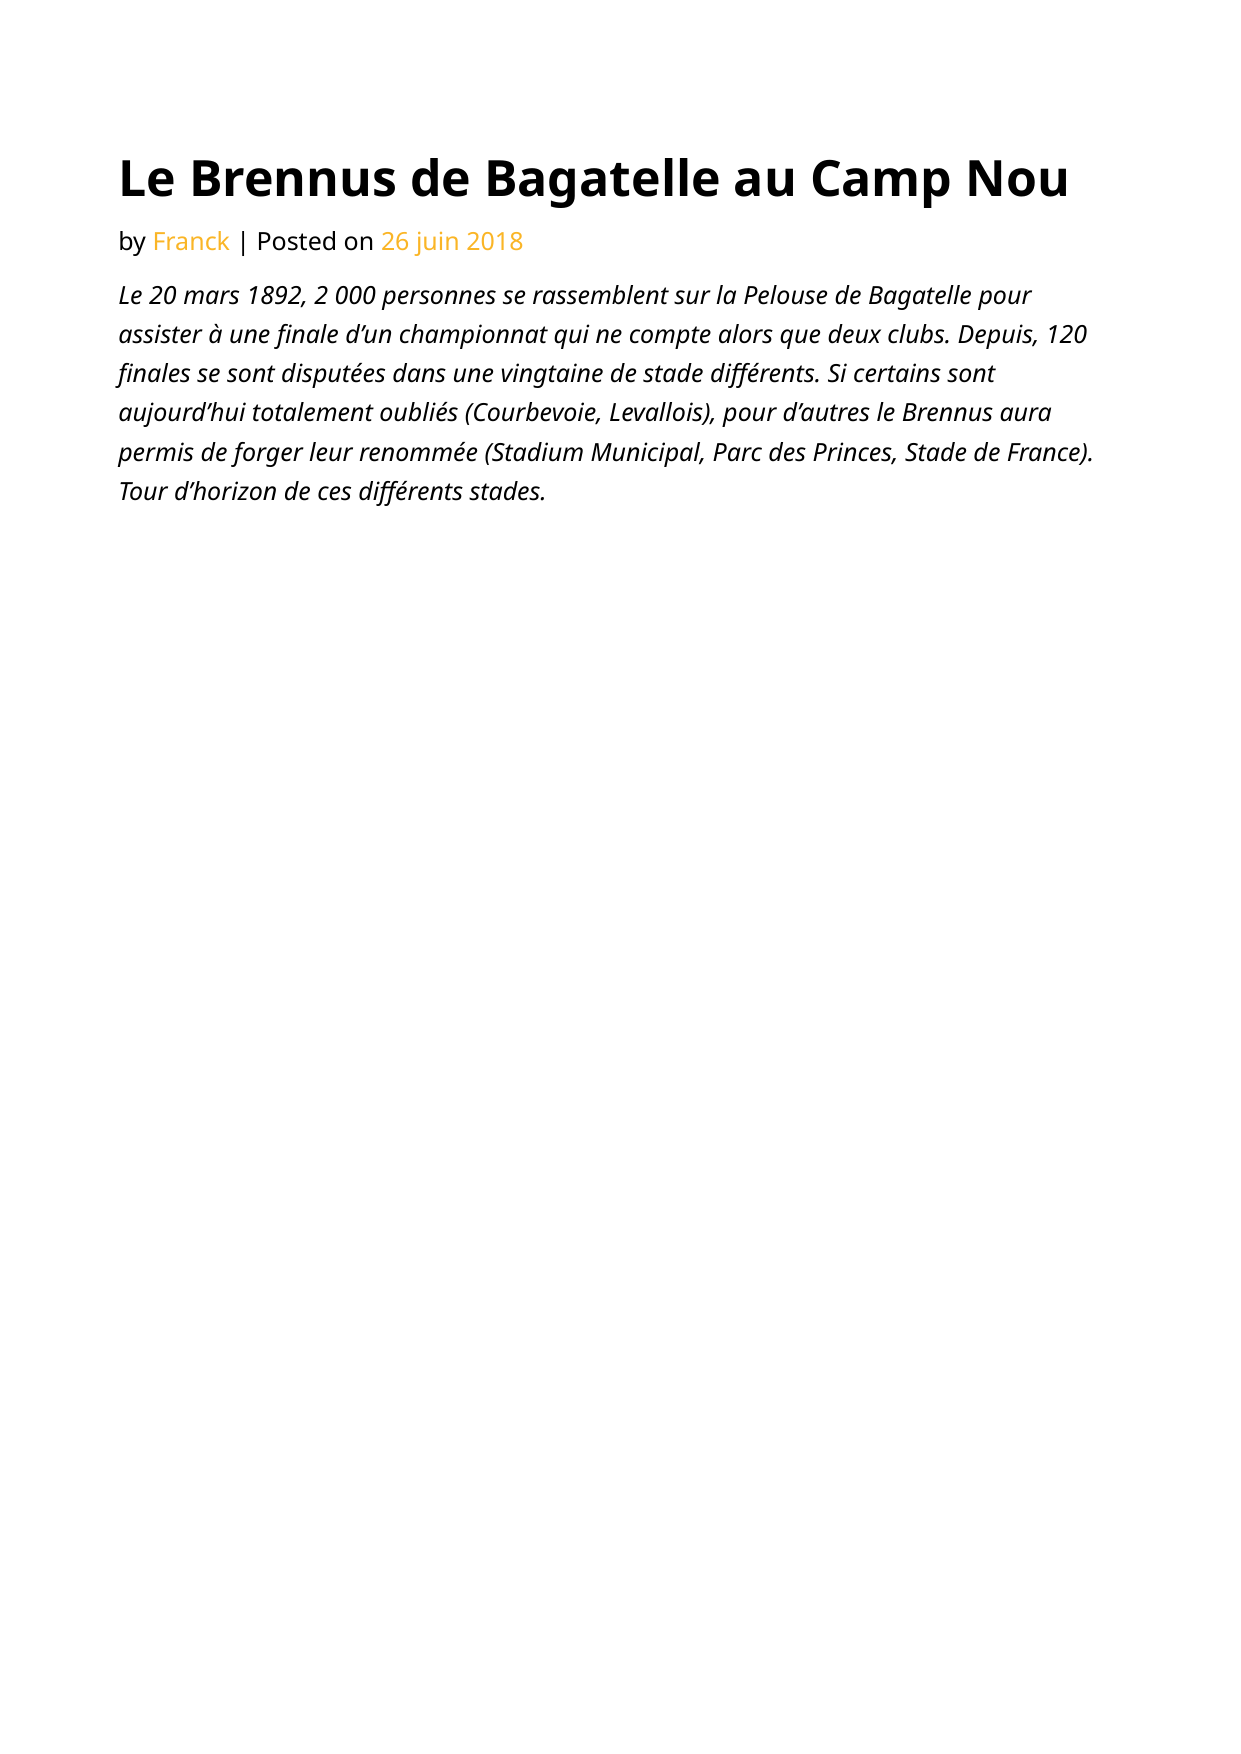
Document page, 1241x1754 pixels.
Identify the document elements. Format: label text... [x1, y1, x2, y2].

text by Franck | Posted on 26 juin 2018 [118, 224, 1122, 258]
subtitle Le Brennus de Bagatelle au Camp Nou [118, 143, 1122, 211]
text Le 20 mars 1892, 2 000 personnes se rassemblent sur la Pelouse de Bagatelle pour assister à une finale d’un championnat qui ne compte alors que deux clubs. Depuis, 120 finales se sont disputées dans une vingtaine de stade différents. Si certains sont aujourd’hui totalement oubliés (Courbevoie, Levallois), pour d’autres le Brennus aura permis de forger leur renommée (Stadium Municipal, Parc des Princes, Stade de France). Tour d’horizon de ces différents stades. [118, 277, 1122, 507]
